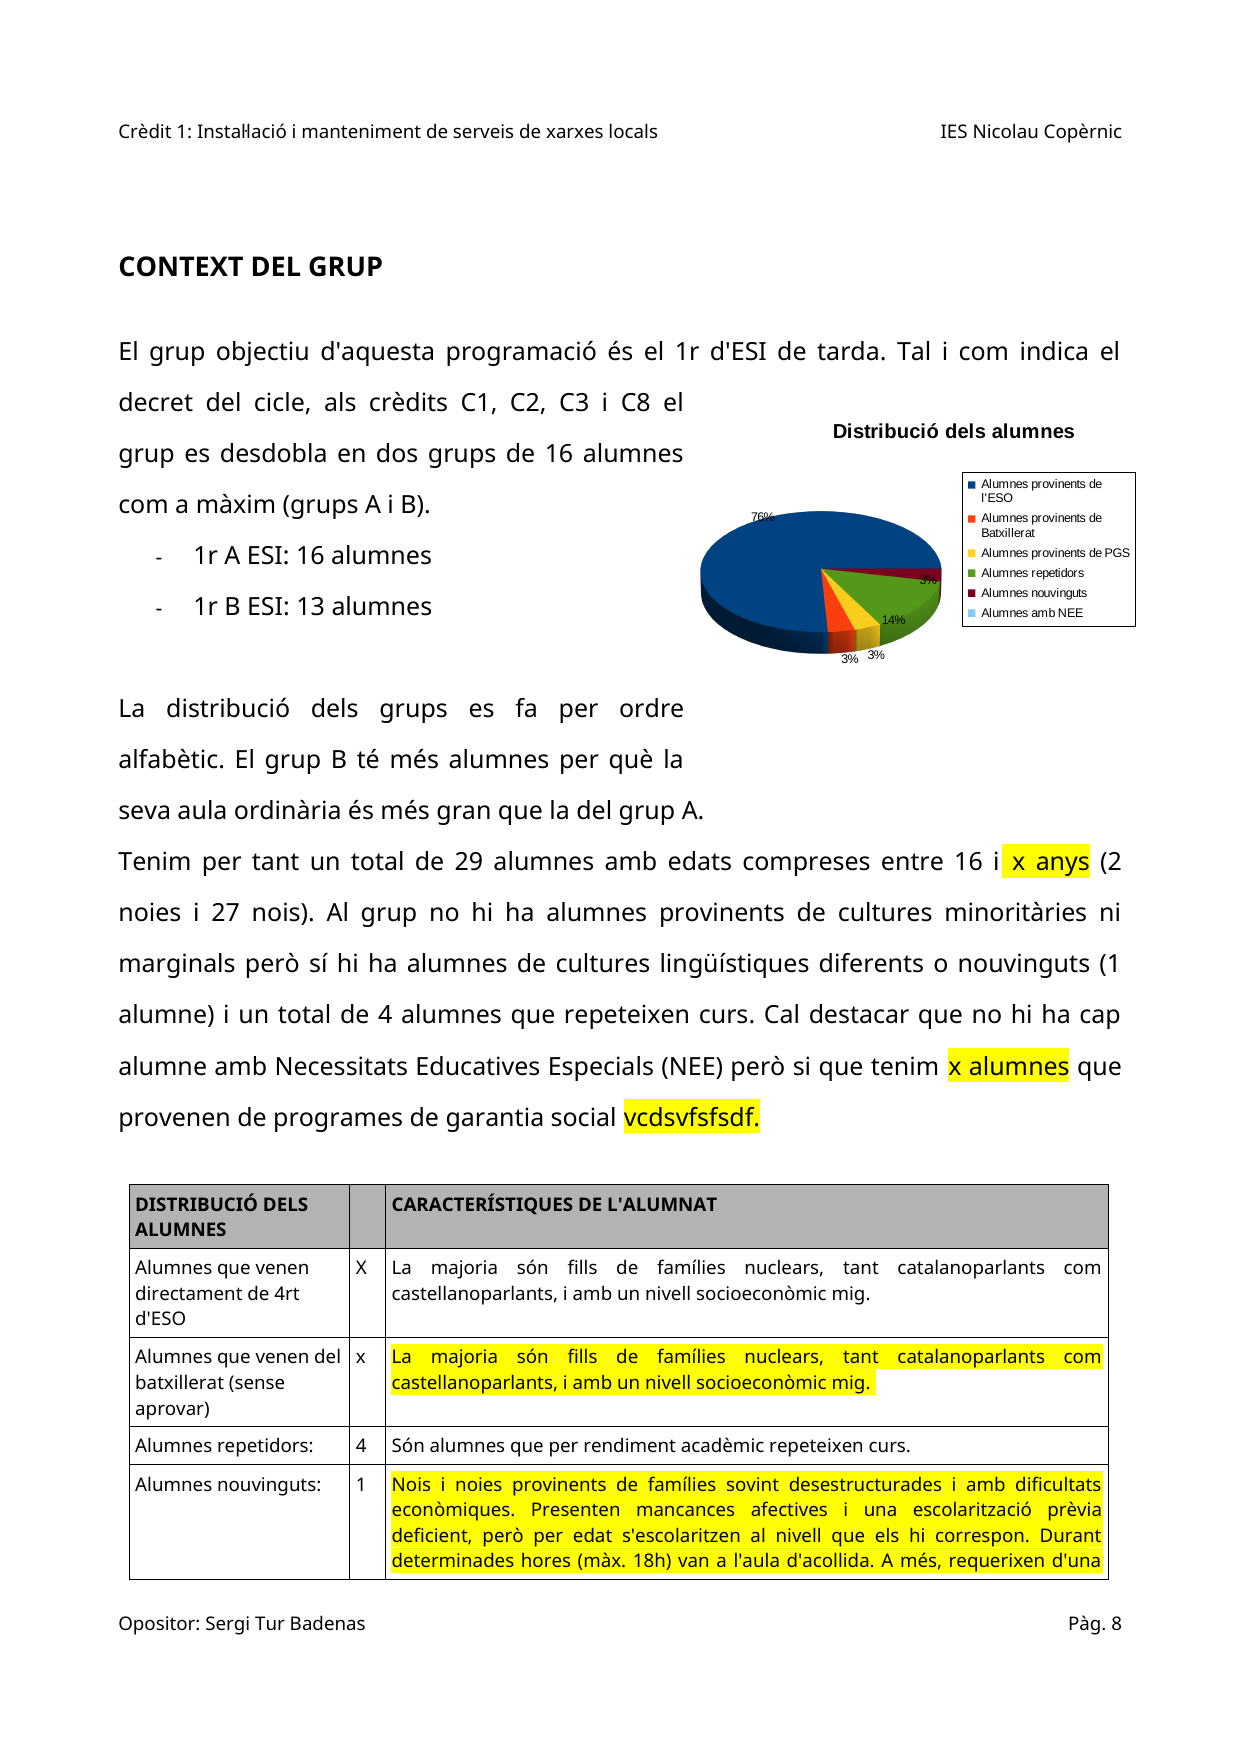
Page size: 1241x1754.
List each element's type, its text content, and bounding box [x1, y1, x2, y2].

list 1r A ESI: 16 alumnes [156, 538, 685, 572]
table_cell La majoria són fills de famílies nuclears, tant catalanoparlants com castellanoparlants, i amb un nivell socioeconòmic mig. [386, 1249, 1108, 1337]
table_cell Alumnes que venen directament de 4rt d'ESO [130, 1249, 349, 1337]
table_header CARACTERÍSTIQUES DE L'ALUMNAT [386, 1185, 1108, 1248]
table_header DISTRIBUCIÓ DELS ALUMNES [130, 1185, 349, 1248]
table_cell Alumnes repetidors: [130, 1427, 349, 1464]
text Tenim per tant un total de 29 alumnes amb edats compreses entre 16 i x anys (2 noies i 27 nois). Al grup no hi ha alumnes provinents de cultures minoritàries ni marginals però sí hi ha alumnes de cultures lingüístiques diferents o nouvinguts (1 alumne) i un total de 4 alumnes que repeteixen curs. Cal destacar que no hi ha cap alumne amb Necessitats Educatives Especials (NEE) però si que tenim x alumnes que provenen de programes de garantia social vcdsvfsfsdf. [118, 844, 1122, 1133]
table_cell Alumnes nouvinguts: [130, 1465, 349, 1579]
table_cell x [350, 1338, 385, 1426]
table_cell Alumnes que venen del batxillerat (sense aprovar) [130, 1338, 349, 1426]
table_header [350, 1185, 385, 1248]
table_cell Són alumnes que per rendiment acadèmic repeteixen curs. [386, 1427, 1108, 1464]
table_cell 4 [350, 1427, 385, 1464]
table_cell Nois i noies provinents de famílies sovint desestructurades i amb dificultats econòmiques. Presenten mancances afectives i una escolarització prèvia deficient, però per edat s'escolaritzen al nivell que els hi correspon. Durant determinades hores (màx. 18h) van a l'aula d'acollida. A més, requerixen d'una [386, 1465, 1108, 1579]
list 1r B ESI: 13 alumnes [156, 589, 685, 623]
text La distribució dels grups es fa per ordre alfabètic. El grup B té més alumnes per què la seva aula ordinària és més gran que la del grup A. [118, 691, 1122, 827]
table_cell La majoria són fills de famílies nuclears, tant catalanoparlants com castellanoparlants, i amb un nivell socioeconòmic mig. [386, 1338, 1108, 1426]
subtitle CONTEXT DEL GRUP [118, 247, 1122, 284]
table_cell X [350, 1249, 385, 1337]
text El grup objectiu d'aquesta programació és el 1r d'ESI de tarda. Tal i com indica el decret del cicle, als crèdits C1, C2, C3 i C8 el grup es desdobla en dos grups de 16 alumnes com a màxim (grups A i B). [118, 334, 1122, 521]
table_cell 1 [350, 1465, 385, 1579]
